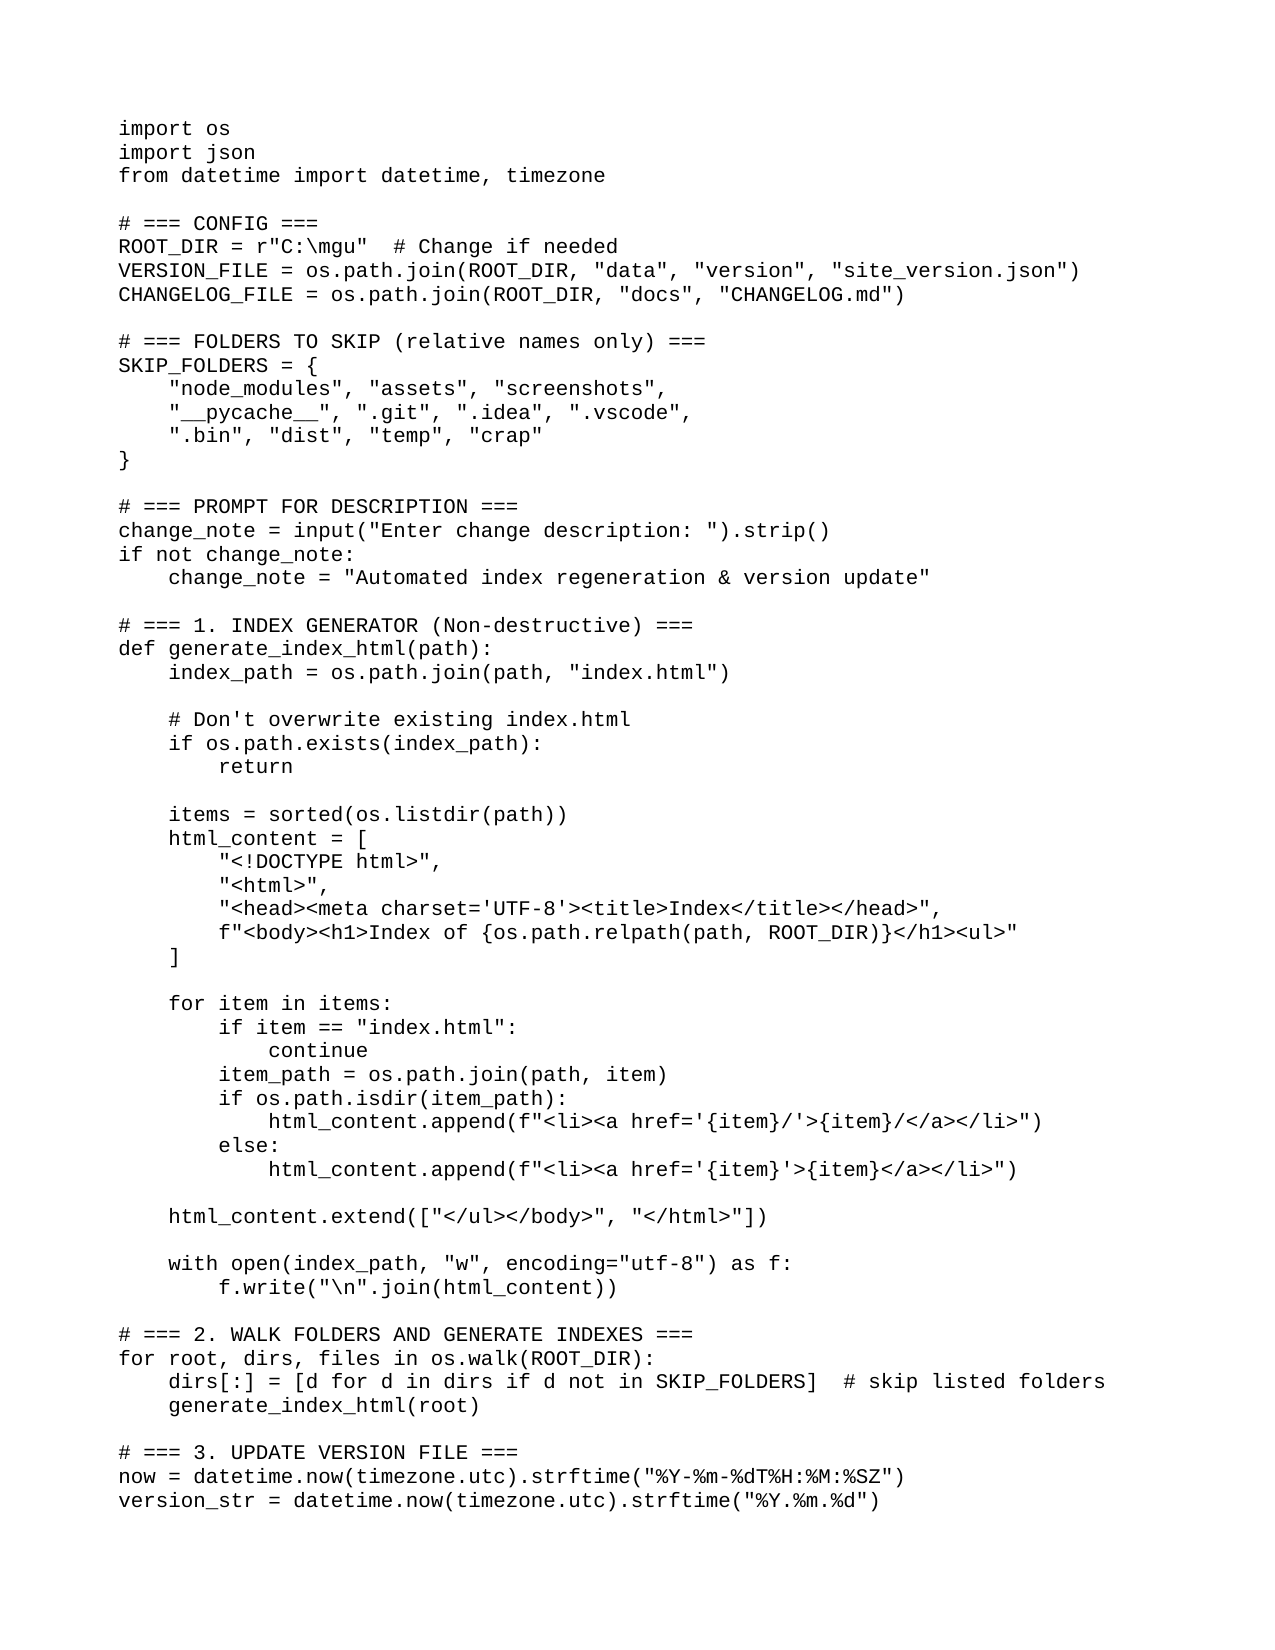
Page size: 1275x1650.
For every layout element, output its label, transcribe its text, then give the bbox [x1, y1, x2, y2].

text # === 2. WALK FOLDERS AND GENERATE INDEXES === [118, 1324, 1157, 1348]
text return [118, 757, 1157, 780]
text f"<body><h1>Index of {os.path.relpath(path, ROOT_DIR)}</h1><ul>" [118, 922, 1157, 946]
text now = datetime.now(timezone.utc).strftime("%Y-%m-%dT%H:%M:%SZ") [118, 1466, 1157, 1489]
text html_content.extend(["</ul></body>", "</html>"]) [118, 1206, 1157, 1229]
text "node_modules", "assets", "screenshots", [118, 378, 1157, 402]
text import os [118, 118, 1157, 142]
text SKIP_FOLDERS = { [118, 354, 1157, 378]
text if not change_note: [118, 544, 1157, 567]
text dirs[:] = [d for d in dirs if d not in SKIP_FOLDERS] # skip listed folders [118, 1371, 1157, 1395]
text html_content.append(f"<li><a href='{item}/'>{item}/</a></li>") [118, 1111, 1157, 1135]
text for item in items: [118, 993, 1157, 1017]
text generate_index_html(root) [118, 1395, 1157, 1419]
text change_note = input("Enter change description: ").strip() [118, 520, 1157, 544]
text f.write("\n".join(html_content)) [118, 1277, 1157, 1300]
text with open(index_path, "w", encoding="utf-8") as f: [118, 1253, 1157, 1277]
text # Don't overwrite existing index.html [118, 709, 1157, 733]
text # === PROMPT FOR DESCRIPTION === [118, 496, 1157, 520]
text for root, dirs, files in os.walk(ROOT_DIR): [118, 1348, 1157, 1371]
text if os.path.exists(index_path): [118, 733, 1157, 757]
text if item == "index.html": [118, 1017, 1157, 1040]
text version_str = datetime.now(timezone.utc).strftime("%Y.%m.%d") [118, 1489, 1157, 1513]
text item_path = os.path.join(path, item) [118, 1064, 1157, 1088]
text def generate_index_html(path): [118, 638, 1157, 662]
text from datetime import datetime, timezone [118, 165, 1157, 189]
text "<head><meta charset='UTF-8'><title>Index</title></head>", [118, 898, 1157, 922]
text VERSION_FILE = os.path.join(ROOT_DIR, "data", "version", "site_version.json") [118, 260, 1157, 284]
text # === 3. UPDATE VERSION FILE === [118, 1442, 1157, 1466]
text "<html>", [118, 875, 1157, 898]
text import json [118, 142, 1157, 165]
text # === CONFIG === [118, 213, 1157, 236]
text change_note = "Automated index regeneration & version update" [118, 567, 1157, 591]
text continue [118, 1040, 1157, 1064]
text ] [118, 946, 1157, 969]
text index_path = os.path.join(path, "index.html") [118, 662, 1157, 686]
text items = sorted(os.listdir(path)) [118, 804, 1157, 827]
text "__pycache__", ".git", ".idea", ".vscode", [118, 402, 1157, 426]
text ROOT_DIR = r"C:\mgu" # Change if needed [118, 236, 1157, 260]
text else: [118, 1135, 1157, 1158]
text CHANGELOG_FILE = os.path.join(ROOT_DIR, "docs", "CHANGELOG.md") [118, 284, 1157, 307]
text html_content = [ [118, 827, 1157, 851]
text } [118, 449, 1157, 473]
text if os.path.isdir(item_path): [118, 1088, 1157, 1111]
text # === FOLDERS TO SKIP (relative names only) === [118, 331, 1157, 354]
text # === 1. INDEX GENERATOR (Non-destructive) === [118, 615, 1157, 638]
text ".bin", "dist", "temp", "crap" [118, 426, 1157, 449]
text html_content.append(f"<li><a href='{item}'>{item}</a></li>") [118, 1158, 1157, 1182]
text "<!DOCTYPE html>", [118, 851, 1157, 875]
